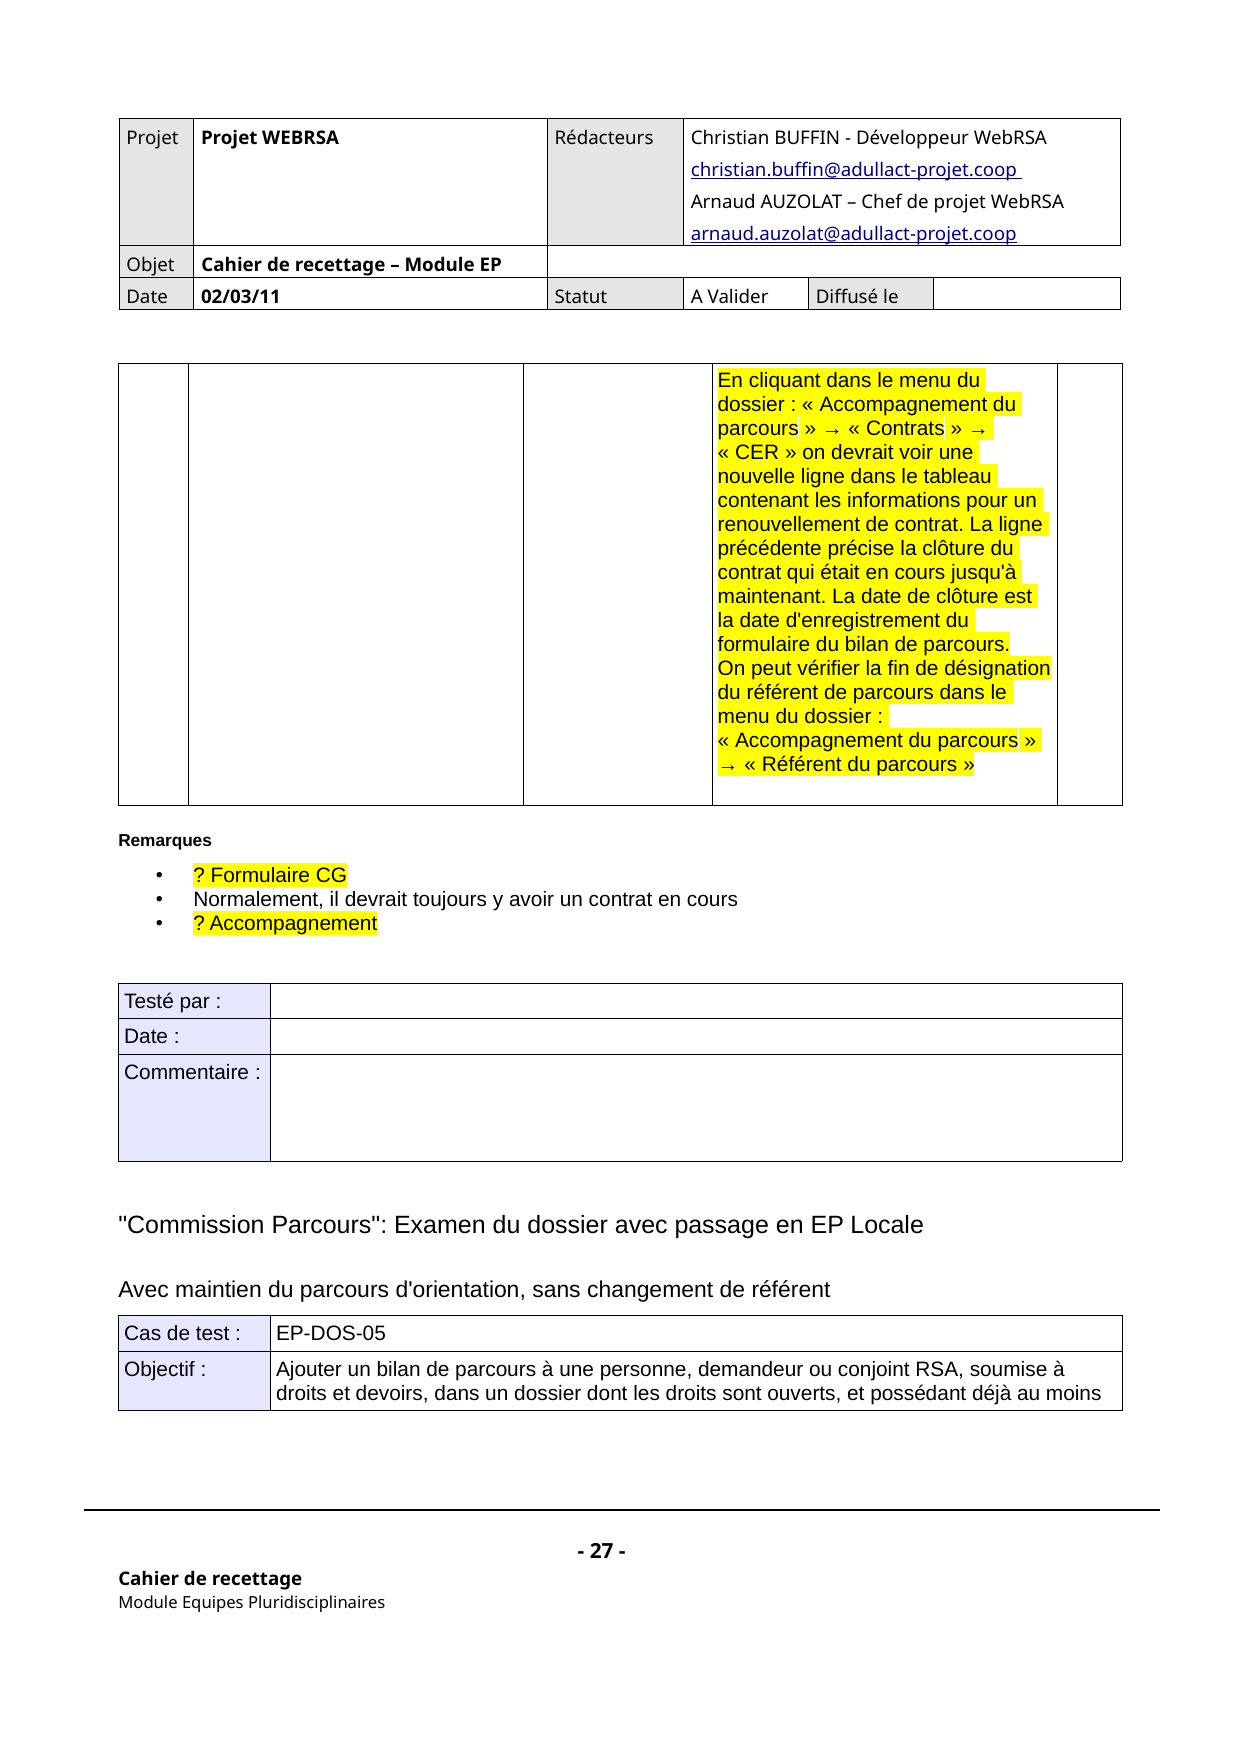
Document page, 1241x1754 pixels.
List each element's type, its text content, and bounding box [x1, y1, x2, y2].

table_cell Date : [119, 1019, 270, 1054]
table_cell [119, 364, 188, 805]
table_cell [271, 1055, 1122, 1161]
table_cell Commentaire : [119, 1055, 270, 1161]
subtitle Avec maintien du parcours d'orientation, sans changement de référent [118, 1276, 1122, 1303]
table_cell En cliquant dans le menu du dossier : « Accompagnement du parcours » → « Contrats » → « CER » on devrait voir une nouvelle ligne dans le tableau contenant les informations pour un renouvellement de contrat. La ligne précédente précise la clôture du contrat qui était en cours jusqu'à maintenant. La date de clôture est la date d'enregistrement du formulaire du bilan de parcours. On peut vérifier la fin de désignation du référent de parcours dans le menu du dossier : « Accompagnement du parcours » → « Référent du parcours » [713, 364, 1057, 805]
table_cell [524, 364, 712, 805]
list ? Accompagnement [156, 911, 1122, 935]
table_cell Objectif : [119, 1352, 270, 1410]
table_header Cas de test : [119, 1316, 270, 1351]
table_cell [189, 364, 523, 805]
table_header [271, 984, 1122, 1018]
table_header EP-DOS-05 [271, 1316, 1122, 1351]
table_header Testé par : [119, 984, 270, 1018]
list Normalement, il devrait toujours y avoir un contrat en cours [156, 887, 1122, 911]
table_cell Ajouter un bilan de parcours à une personne, demandeur ou conjoint RSA, soumise à droits et devoirs, dans un dossier dont les droits sont ouverts, et possédant déjà au moins [271, 1352, 1122, 1410]
subtitle Remarques [118, 830, 1122, 850]
table_cell [271, 1019, 1122, 1054]
table_cell [1058, 364, 1122, 805]
list ? Formulaire CG [156, 863, 1122, 887]
subtitle "Commission Parcours": Examen du dossier avec passage en EP Locale [118, 1210, 1122, 1239]
